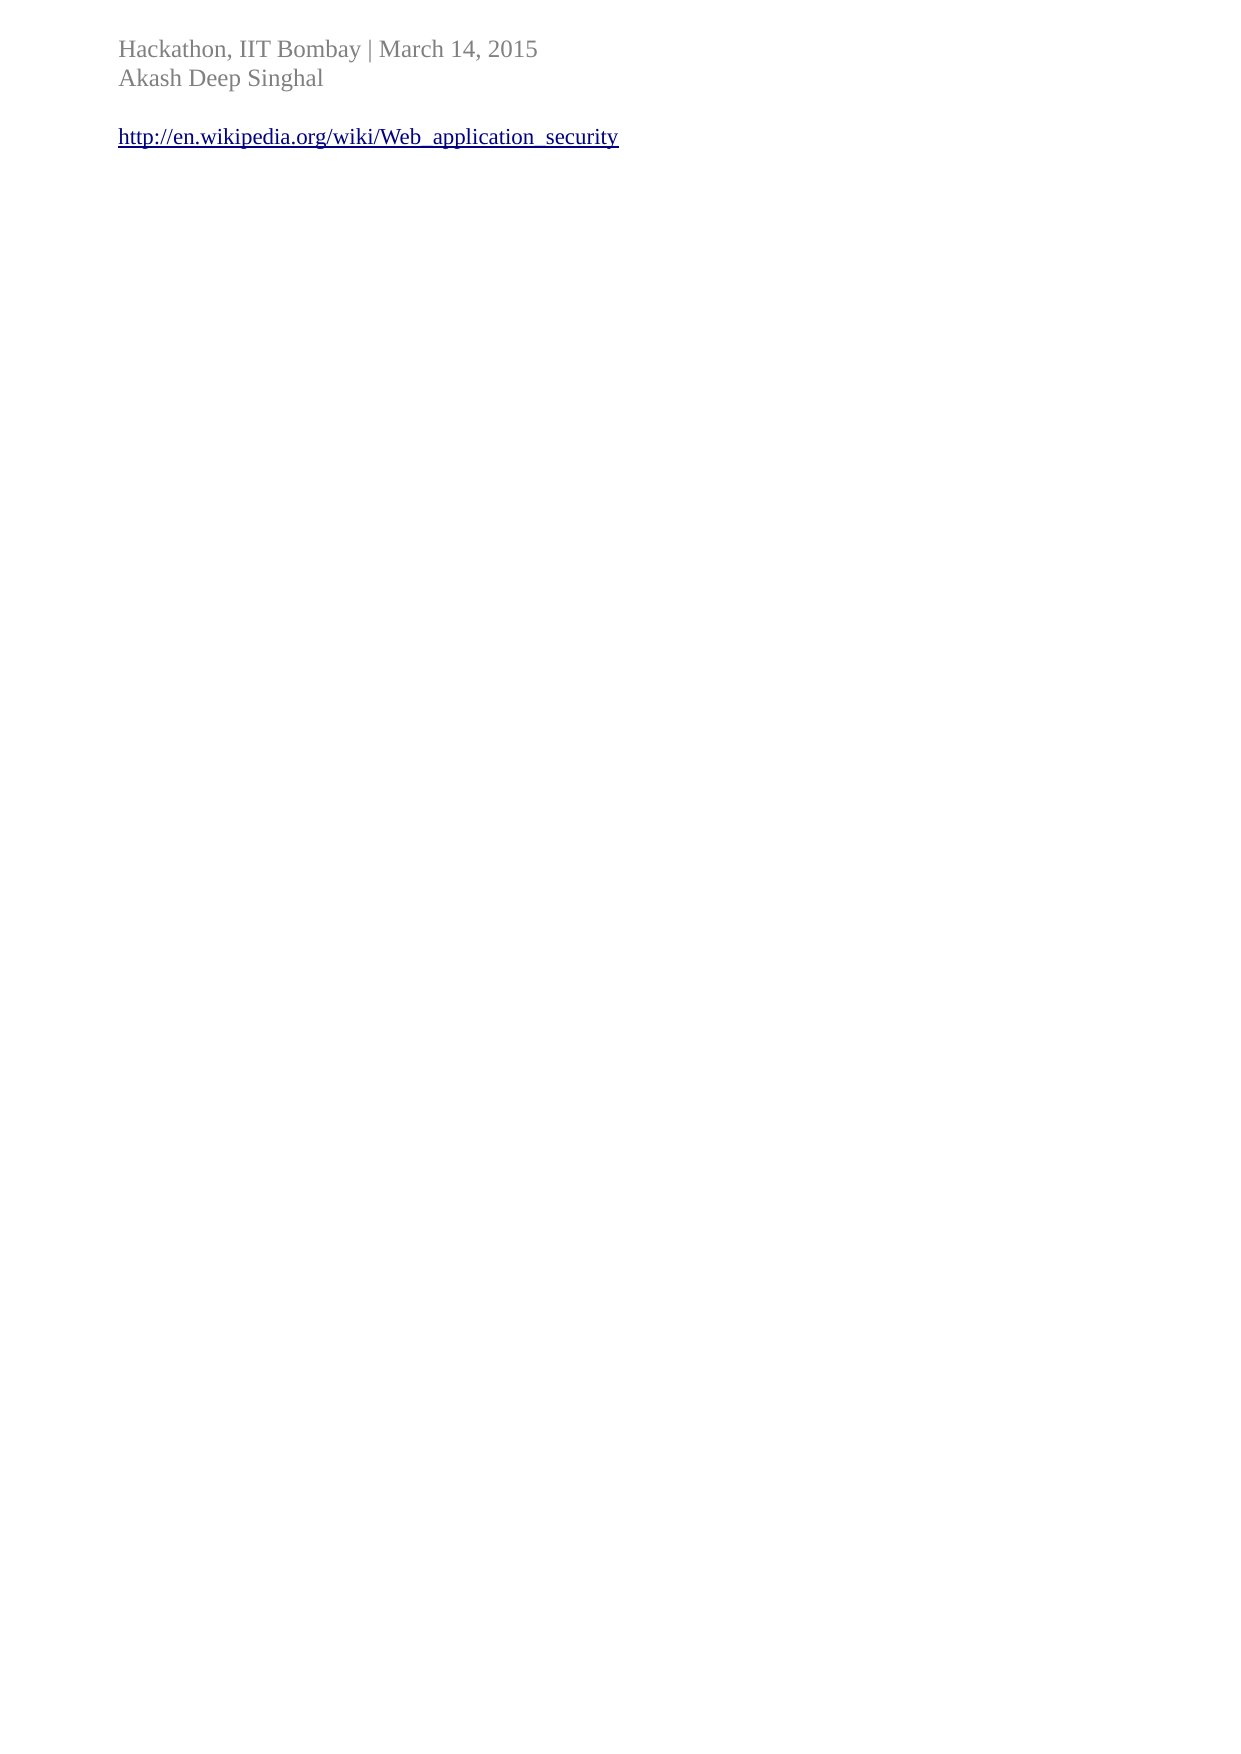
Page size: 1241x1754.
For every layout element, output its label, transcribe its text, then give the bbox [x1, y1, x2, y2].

text http://en.wikipedia.org/wiki/Web_application_security [118, 123, 1122, 150]
